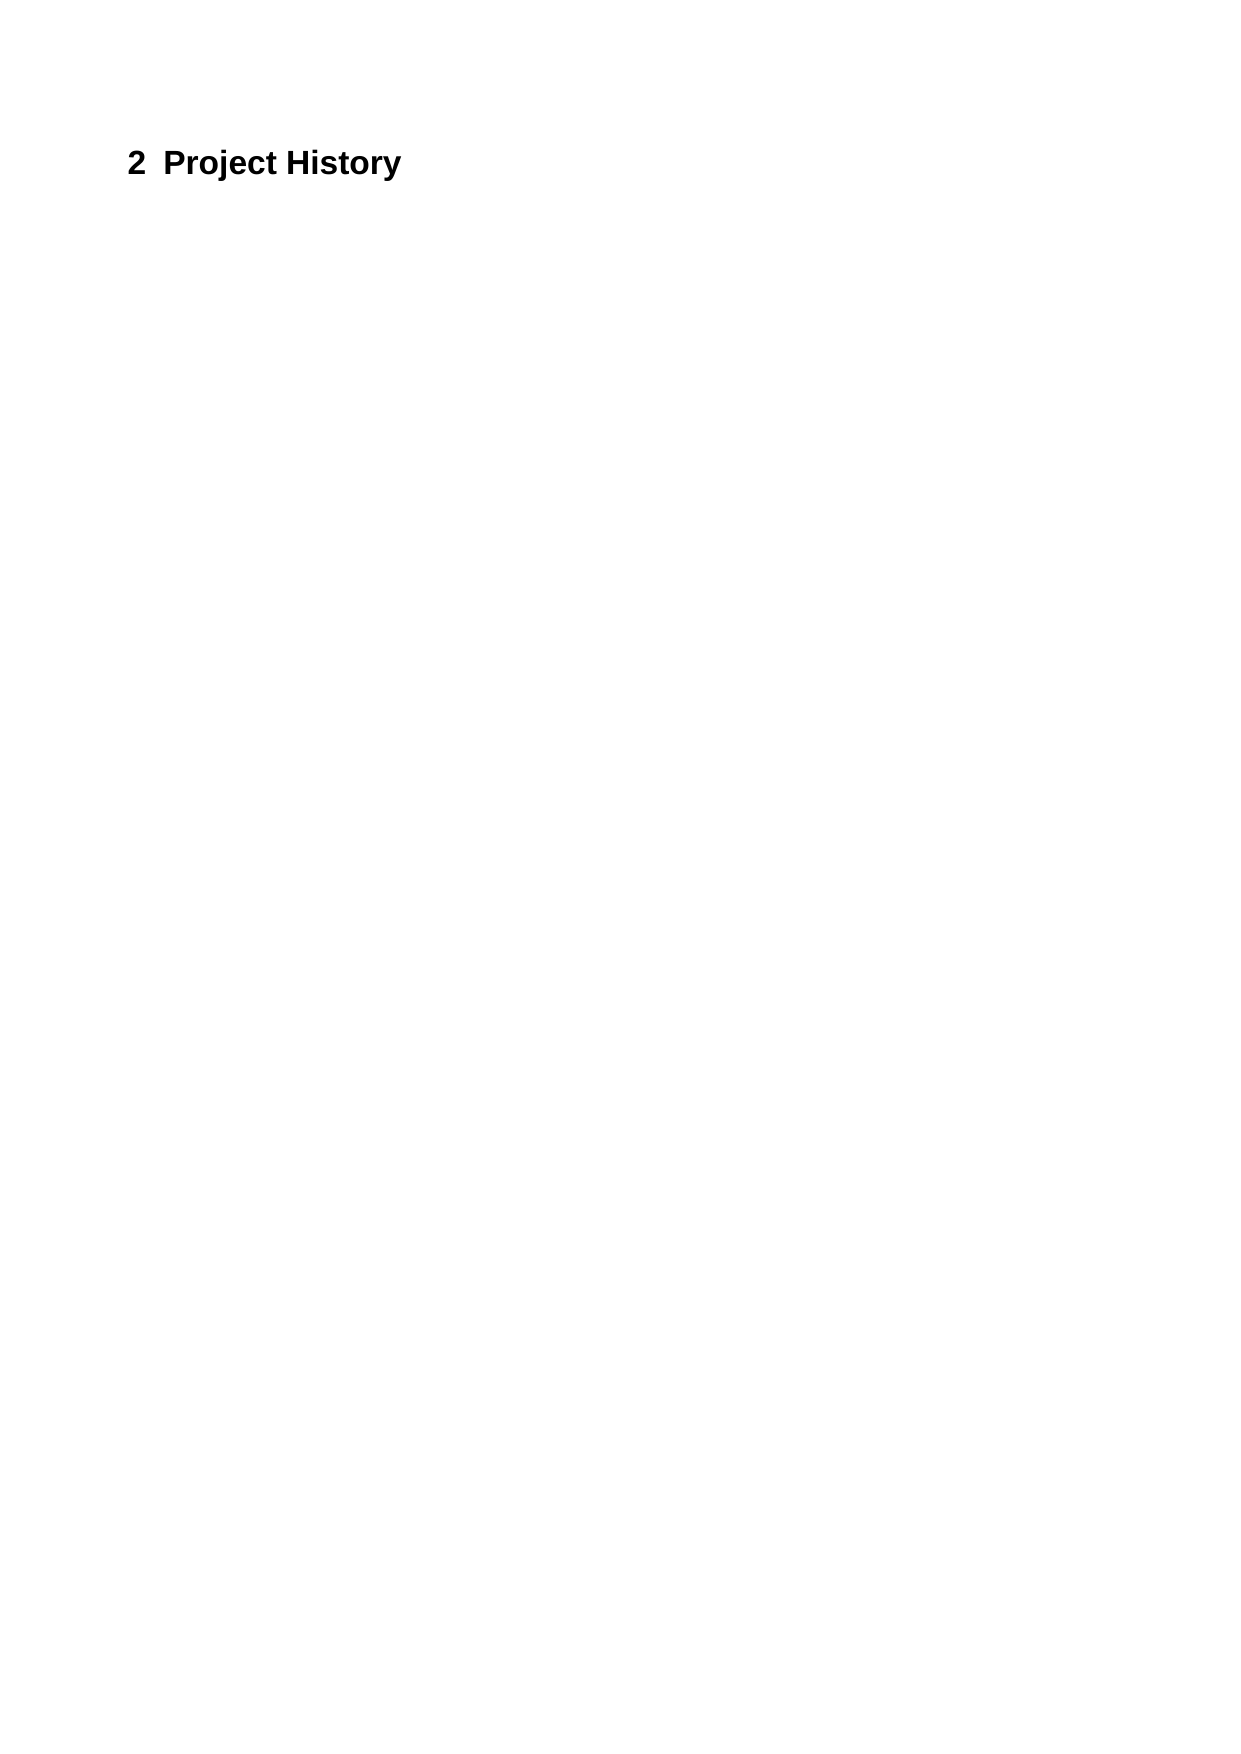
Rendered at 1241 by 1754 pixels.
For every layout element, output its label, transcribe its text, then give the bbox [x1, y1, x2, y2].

subtitle Project History [118, 143, 1122, 182]
